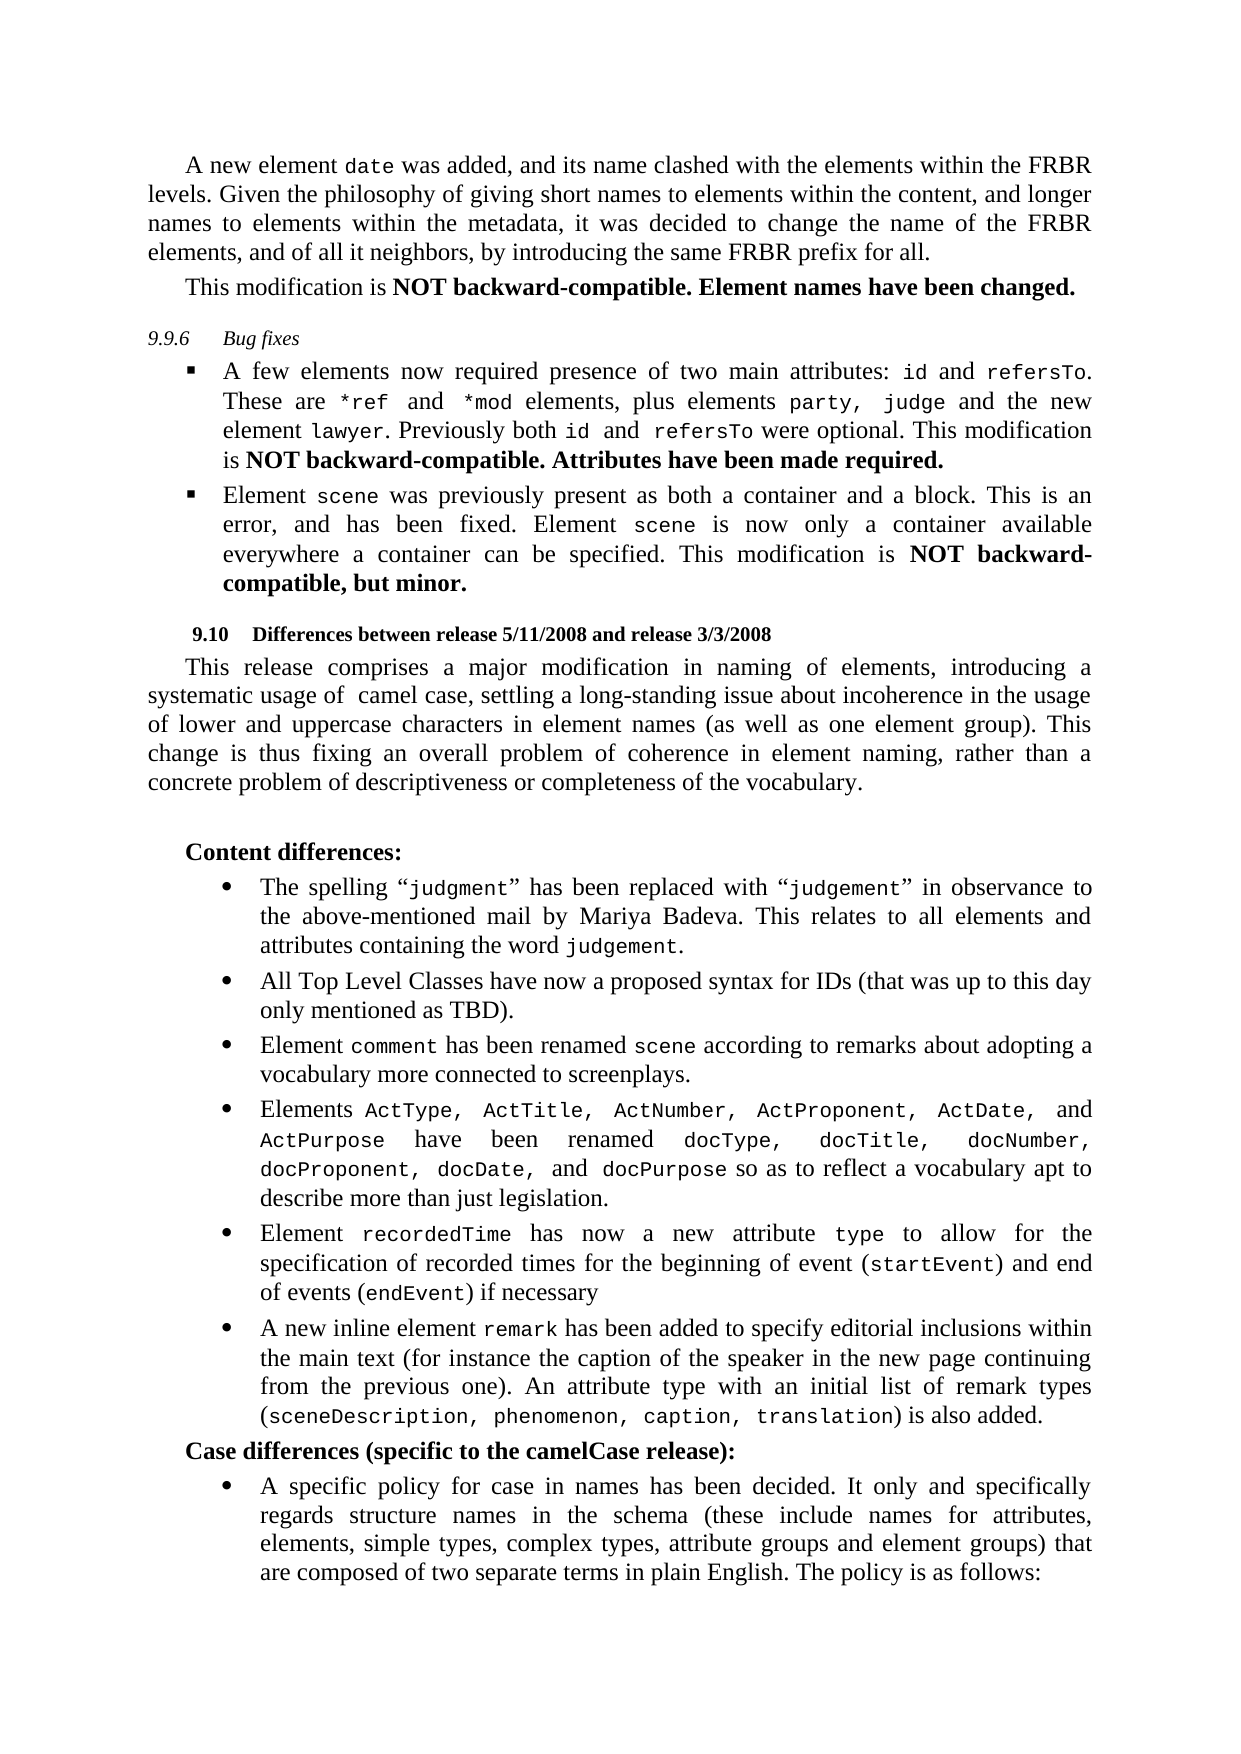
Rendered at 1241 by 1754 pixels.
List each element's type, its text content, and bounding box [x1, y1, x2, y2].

text Case differences (specific to the camelCase release): [185, 1436, 1092, 1465]
text Content differences: [148, 837, 1092, 866]
list Element scene was previously present as both a container and a block. This is an error, and has been fixed. Element scene is now only a container available everywhere a container can be specified. This modification is NOT backward-compatible, but minor. [185, 480, 1092, 597]
list The spelling “judgment” has been replaced with “judgement” in observance to the above-mentioned mail by Mariya Badeva. This relates to all elements and attributes containing the word judgement. [222, 872, 1092, 960]
text This release comprises a major modification in naming of elements, introducing a systematic usage of camel case, settling a long-standing issue about incoherence in the usage of lower and uppercase characters in element names (as well as one element group). This change is thus fixing an overall problem of coherence in element naming, rather than a concrete problem of descriptiveness or completeness of the vocabulary. [148, 652, 1092, 796]
text A new element date was added, and its name clashed with the elements within the FRBR levels. Given the philosophy of giving short names to elements within the content, and longer names to elements within the metadata, it was decided to change the name of the FRBR elements, and of all it neighbors, by introducing the same FRBR prefix for all. [148, 150, 1092, 266]
list Elements ActType, ActTitle, ActNumber, ActProponent, ActDate, and ActPurpose have been renamed docType, docTitle, docNumber, docProponent, docDate, and docPurpose so as to reflect a vocabulary apt to describe more than just legislation. [222, 1094, 1092, 1212]
list All Top Level Classes have now a proposed syntax for IDs (that was up to this day only mentioned as TBD). [222, 966, 1092, 1023]
text This modification is NOT backward-compatible. Element names have been changed. [148, 272, 1092, 301]
list A new inline element remark has been added to specify editorial inclusions within the main text (for instance the caption of the speaker in the new page continuing from the previous one). An attribute type with an initial list of remark types (sceneDescription, phenomenon, caption, translation) is also added. [222, 1313, 1092, 1430]
list Element recordedTime has now a new attribute type to allow for the specification of recorded times for the beginning of event (startEvent) and end of events (endEvent) if necessary [222, 1218, 1092, 1307]
subtitle Bug fixes [148, 326, 1092, 350]
list A few elements now required presence of two main attributes: id and refersTo. These are *ref and *mod elements, plus elements party, judge and the new element lawyer. Previously both id and refersTo were optional. This modification is NOT backward-compatible. Attributes have been made required. [185, 356, 1092, 474]
subtitle Differences between release 5/11/2008 and release 3/3/2008 [192, 622, 1092, 646]
list A specific policy for case in names has been decided. It only and specifically regards structure names in the schema (these include names for attributes, elements, simple types, complex types, attribute groups and element groups) that are composed of two separate terms in plain English. The policy is as follows: [222, 1471, 1092, 1586]
list Element comment has been renamed scene according to remarks about adopting a vocabulary more connected to screenplays. [222, 1030, 1092, 1088]
